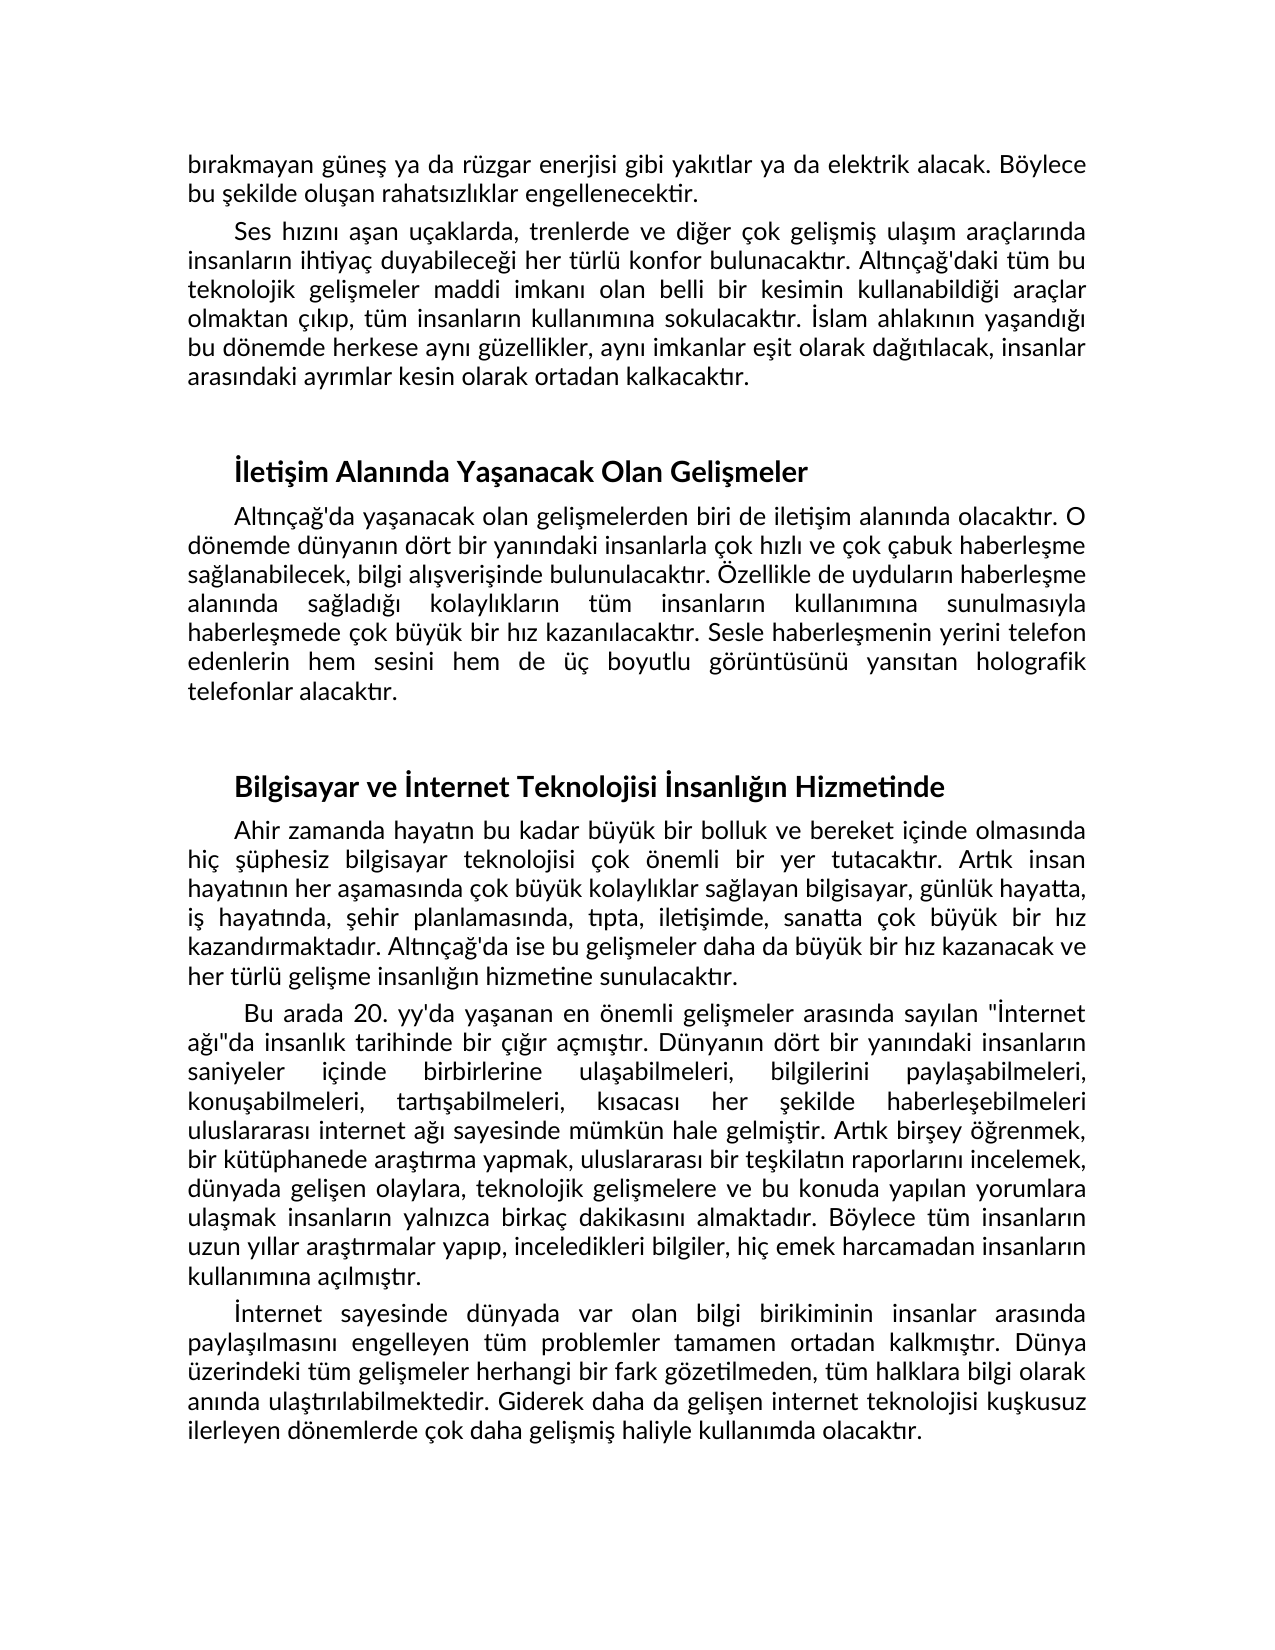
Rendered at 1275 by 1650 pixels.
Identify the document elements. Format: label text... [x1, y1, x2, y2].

text İnternet sayesinde dünyada var olan bilgi birikiminin insanlar arasında paylaşılmasını engelleyen tüm problemler tamamen ortadan kalkmıştır. Dünya üzerindeki tüm gelişmeler herhangi bir fark gözetilmeden, tüm halklara bilgi olarak anında ulaştırılabilmektedir. Giderek daha da gelişen internet teknolojisi kuşkusuz ilerleyen dönemlerde çok daha gelişmiş haliyle kullanımda olacaktır. [187, 1299, 1087, 1445]
text bırakmayan güneş ya da rüzgar enerjisi gibi yakıtlar ya da elektrik alacak. Böylece bu şekilde oluşan rahatsızlıklar engellenecektir. [187, 150, 1087, 208]
text Ses hızını aşan uçaklarda, trenlerde ve diğer çok gelişmiş ulaşım araçlarında insanların ihtiyaç duyabileceği her türlü konfor bulunacaktır. Altınçağ'daki tüm bu teknolojik gelişmeler maddi imkanı olan belli bir kesimin kullanabildiği araçlar olmaktan çıkıp, tüm insanların kullanımına sokulacaktır. İslam ahlakının yaşandığı bu dönemde herkese aynı güzellikler, aynı imkanlar eşit olarak dağıtılacak, insanlar arasındaki ayrımlar kesin olarak ortadan kalkacaktır. [187, 217, 1087, 392]
subtitle İletişim Alanında Yaşanacak Olan Gelişmeler [187, 454, 1087, 489]
text Altınçağ'da yaşanacak olan gelişmelerden biri de iletişim alanında olacaktır. O dönemde dünyanın dört bir yanındaki insanlarla çok hızlı ve çok çabuk haberleşme sağlanabilecek, bilgi alışverişinde bulunulacaktır. Özellikle de uyduların haberleşme alanında sağladığı kolaylıkların tüm insanların kullanımına sunulmasıyla haberleşmede çok büyük bir hız kazanılacaktır. Sesle haberleşmenin yerini telefon edenlerin hem sesini hem de üç boyutlu görüntüsünü yansıtan holografik telefonlar alacaktır. [187, 502, 1087, 706]
subtitle Bilgisayar ve İnternet Teknolojisi İnsanlığın Hizmetinde [187, 768, 1087, 803]
text Ahir zamanda hayatın bu kadar büyük bir bolluk ve bereket içinde olmasında hiç şüphesiz bilgisayar teknolojisi çok önemli bir yer tutacaktır. Artık insan hayatının her aşamasında çok büyük kolaylıklar sağlayan bilgisayar, günlük hayatta, iş hayatında, şehir planlamasında, tıpta, iletişimde, sanatta çok büyük bir hız kazandırmaktadır. Altınçağ'da ise bu gelişmeler daha da büyük bir hız kazanacak ve her türlü gelişme insanlığın hizmetine sunulacaktır. [187, 816, 1087, 991]
text Bu arada 20. yy'da yaşanan en önemli gelişmeler arasında sayılan "İnternet ağı"da insanlık tarihinde bir çığır açmıştır. Dünyanın dört bir yanındaki insanların saniyeler içinde birbirlerine ulaşabilmeleri, bilgilerini paylaşabilmeleri, konuşabilmeleri, tartışabilmeleri, kısacası her şekilde haberleşebilmeleri uluslararası internet ağı sayesinde mümkün hale gelmiştir. Artık birşey öğrenmek, bir kütüphanede araştırma yapmak, uluslararası bir teşkilatın raporlarını incelemek, dünyada gelişen olaylara, teknolojik gelişmelere ve bu konuda yapılan yorumlara ulaşmak insanların yalnızca birkaç dakikasını almaktadır. Böylece tüm insanların uzun yıllar araştırmalar yapıp, inceledikleri bilgiler, hiç emek harcamadan insanların kullanımına açılmıştır. [187, 999, 1087, 1291]
